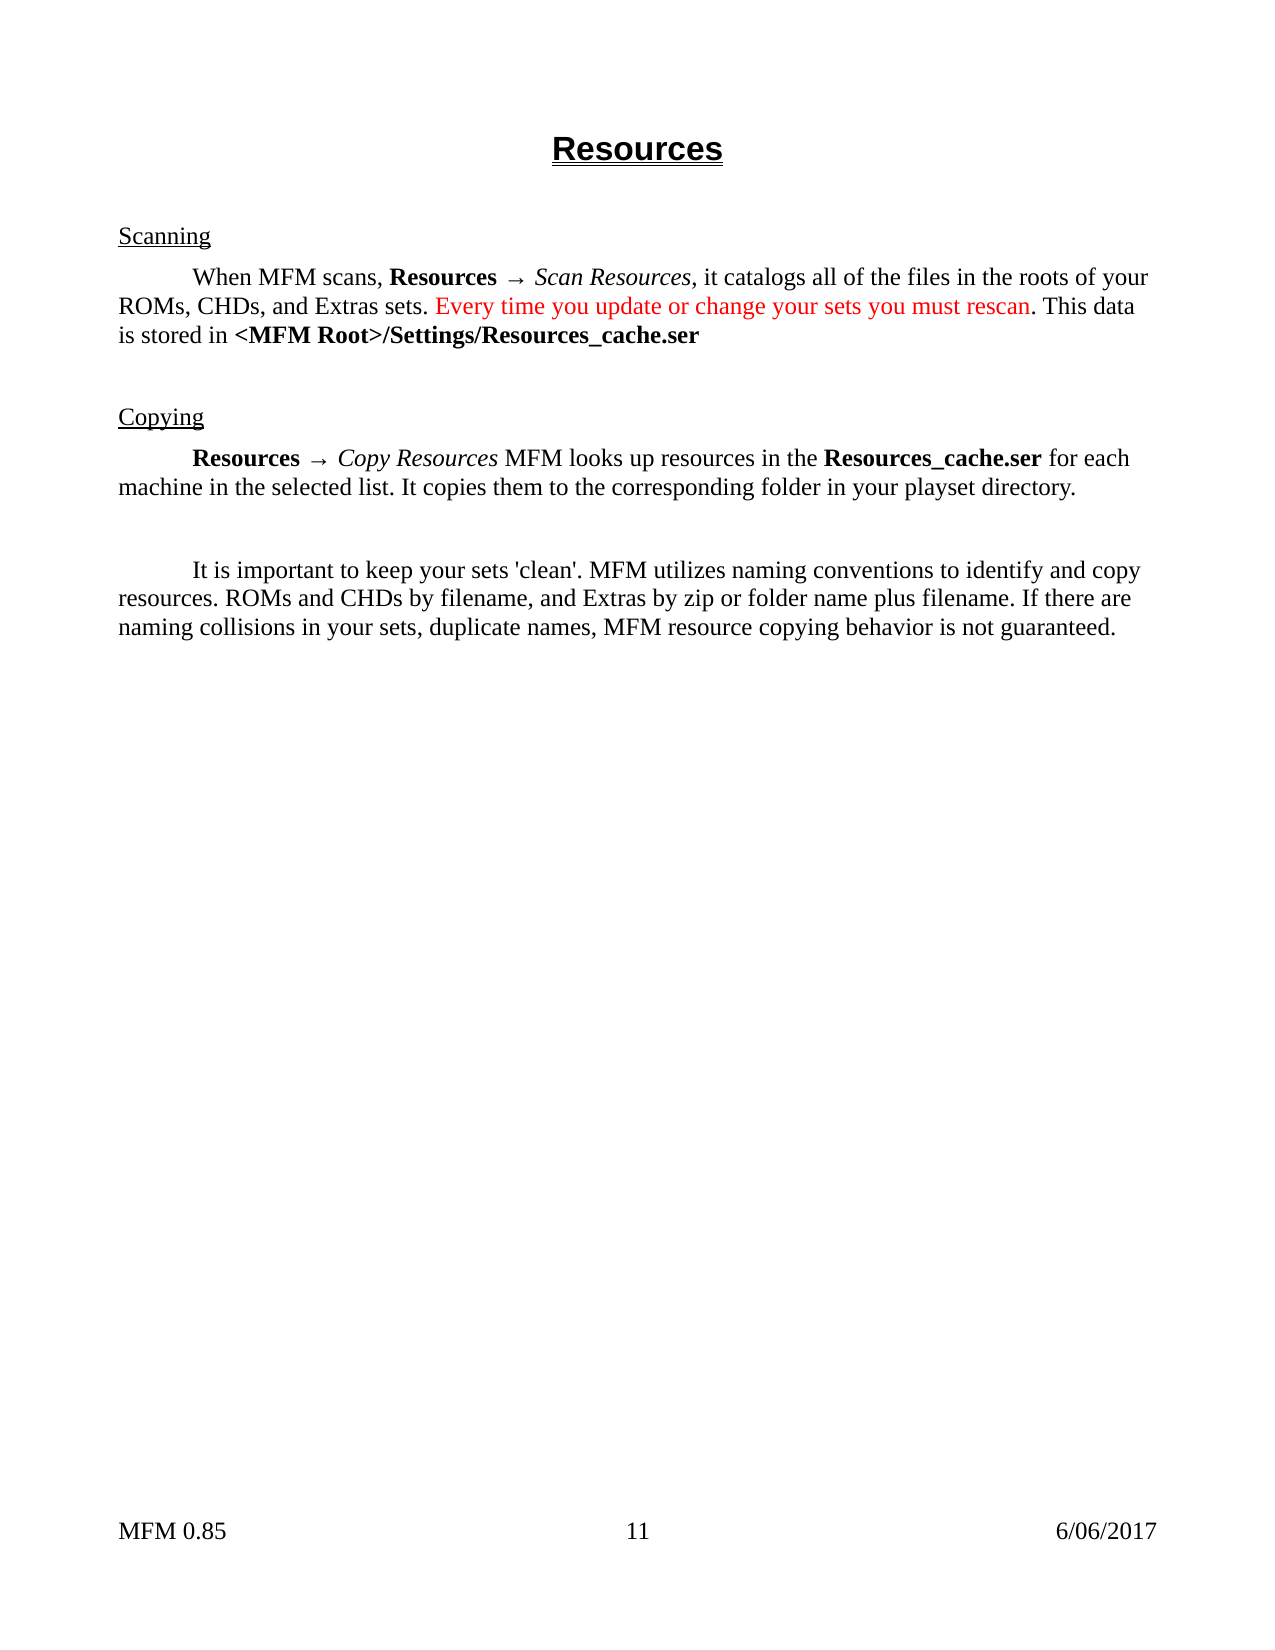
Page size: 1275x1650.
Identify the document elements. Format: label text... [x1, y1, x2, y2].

text It is important to keep your sets 'clean'. MFM utilizes naming conventions to identify and copy resources. ROMs and CHDs by filename, and Extras by zip or folder name plus filename. If there are naming collisions in your sets, duplicate names, MFM resource copying behavior is not guaranteed. [118, 555, 1157, 641]
text Scanning [118, 221, 1157, 250]
text When MFM scans, Resources → Scan Resources, it catalogs all of the files in the roots of your ROMs, CHDs, and Extras sets. Every time you update or change your sets you must rescan. This data is stored in <MFM Root>/Settings/Resources_cache.ser [118, 262, 1157, 348]
subtitle Resources [118, 128, 1157, 167]
text Resources → Copy Resources MFM looks up resources in the Resources_cache.ser for each machine in the selected list. It copies them to the corresponding folder in your playset directory. [118, 443, 1157, 501]
text Copying [118, 402, 1157, 431]
